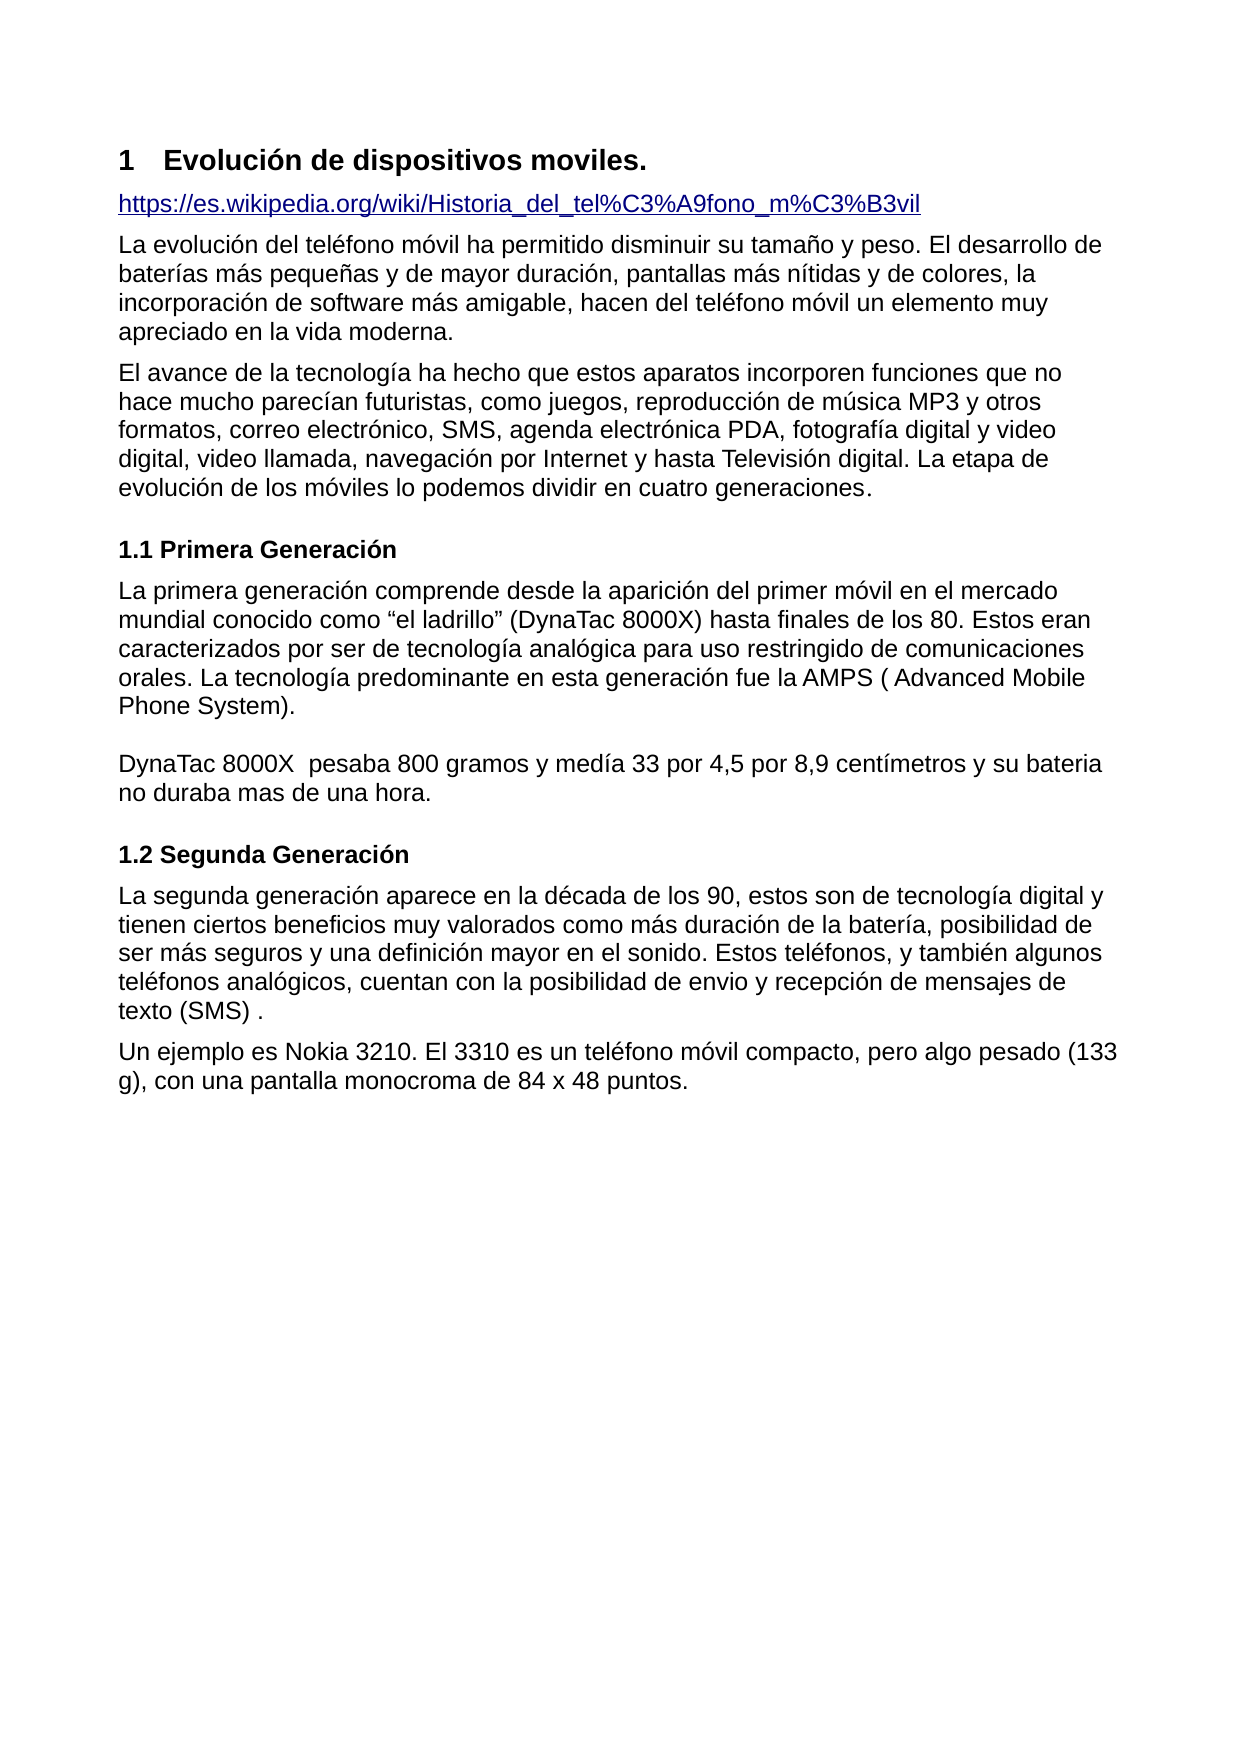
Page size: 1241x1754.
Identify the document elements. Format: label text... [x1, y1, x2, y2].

text Un ejemplo es Nokia 3210. El 3310 es un teléfono móvil compacto, pero algo pesado (133 g), con una pantalla monocroma de 84 x 48 puntos. [118, 1037, 1122, 1095]
subtitle Evolución de dispositivos moviles. [118, 143, 1122, 177]
subtitle 1.1 Primera Generación [118, 535, 1122, 564]
text La segunda generación aparece en la década de los 90, estos son de tecnología digital y tienen ciertos beneficios muy valorados como más duración de la batería, posibilidad de ser más seguros y una definición mayor en el sonido. Estos teléfonos, y también algunos teléfonos analógicos, cuentan con la posibilidad de envio y recepción de mensajes de texto (SMS) . [118, 881, 1122, 1025]
text La primera generación comprende desde la aparición del primer móvil en el mercado mundial conocido como “el ladrillo” (DynaTac 8000X) hasta finales de los 80. Estos eran caracterizados por ser de tecnología analógica para uso restringido de comunicaciones orales. La tecnología predominante en esta generación fue la AMPS ( Advanced Mobile Phone System). [118, 576, 1122, 720]
text https://es.wikipedia.org/wiki/Historia_del_tel%C3%A9fono_m%C3%B3vil [118, 189, 1122, 218]
text DynaTac 8000X pesaba 800 gramos y medía 33 por 4,5 por 8,9 centímetros y su bateria no duraba mas de una hora. [118, 749, 1122, 806]
subtitle 1.2 Segunda Generación [118, 840, 1122, 868]
list El avance de la tecnología ha hecho que estos aparatos incorporen funciones que no hace mucho parecían futuristas, como juegos, reproducción de música MP3 y otros formatos, correo electrónico, SMS, agenda electrónica PDA, fotografía digital y video digital, video llamada, navegación por Internet y hasta Televisión digital. La etapa de evolución de los móviles lo podemos dividir en cuatro generaciones. [118, 358, 1122, 502]
list La evolución del teléfono móvil ha permitido disminuir su tamaño y peso. El desarrollo de baterías más pequeñas y de mayor duración, pantallas más nítidas y de colores, la incorporación de software más amigable, hacen del teléfono móvil un elemento muy apreciado en la vida moderna. [118, 230, 1122, 345]
